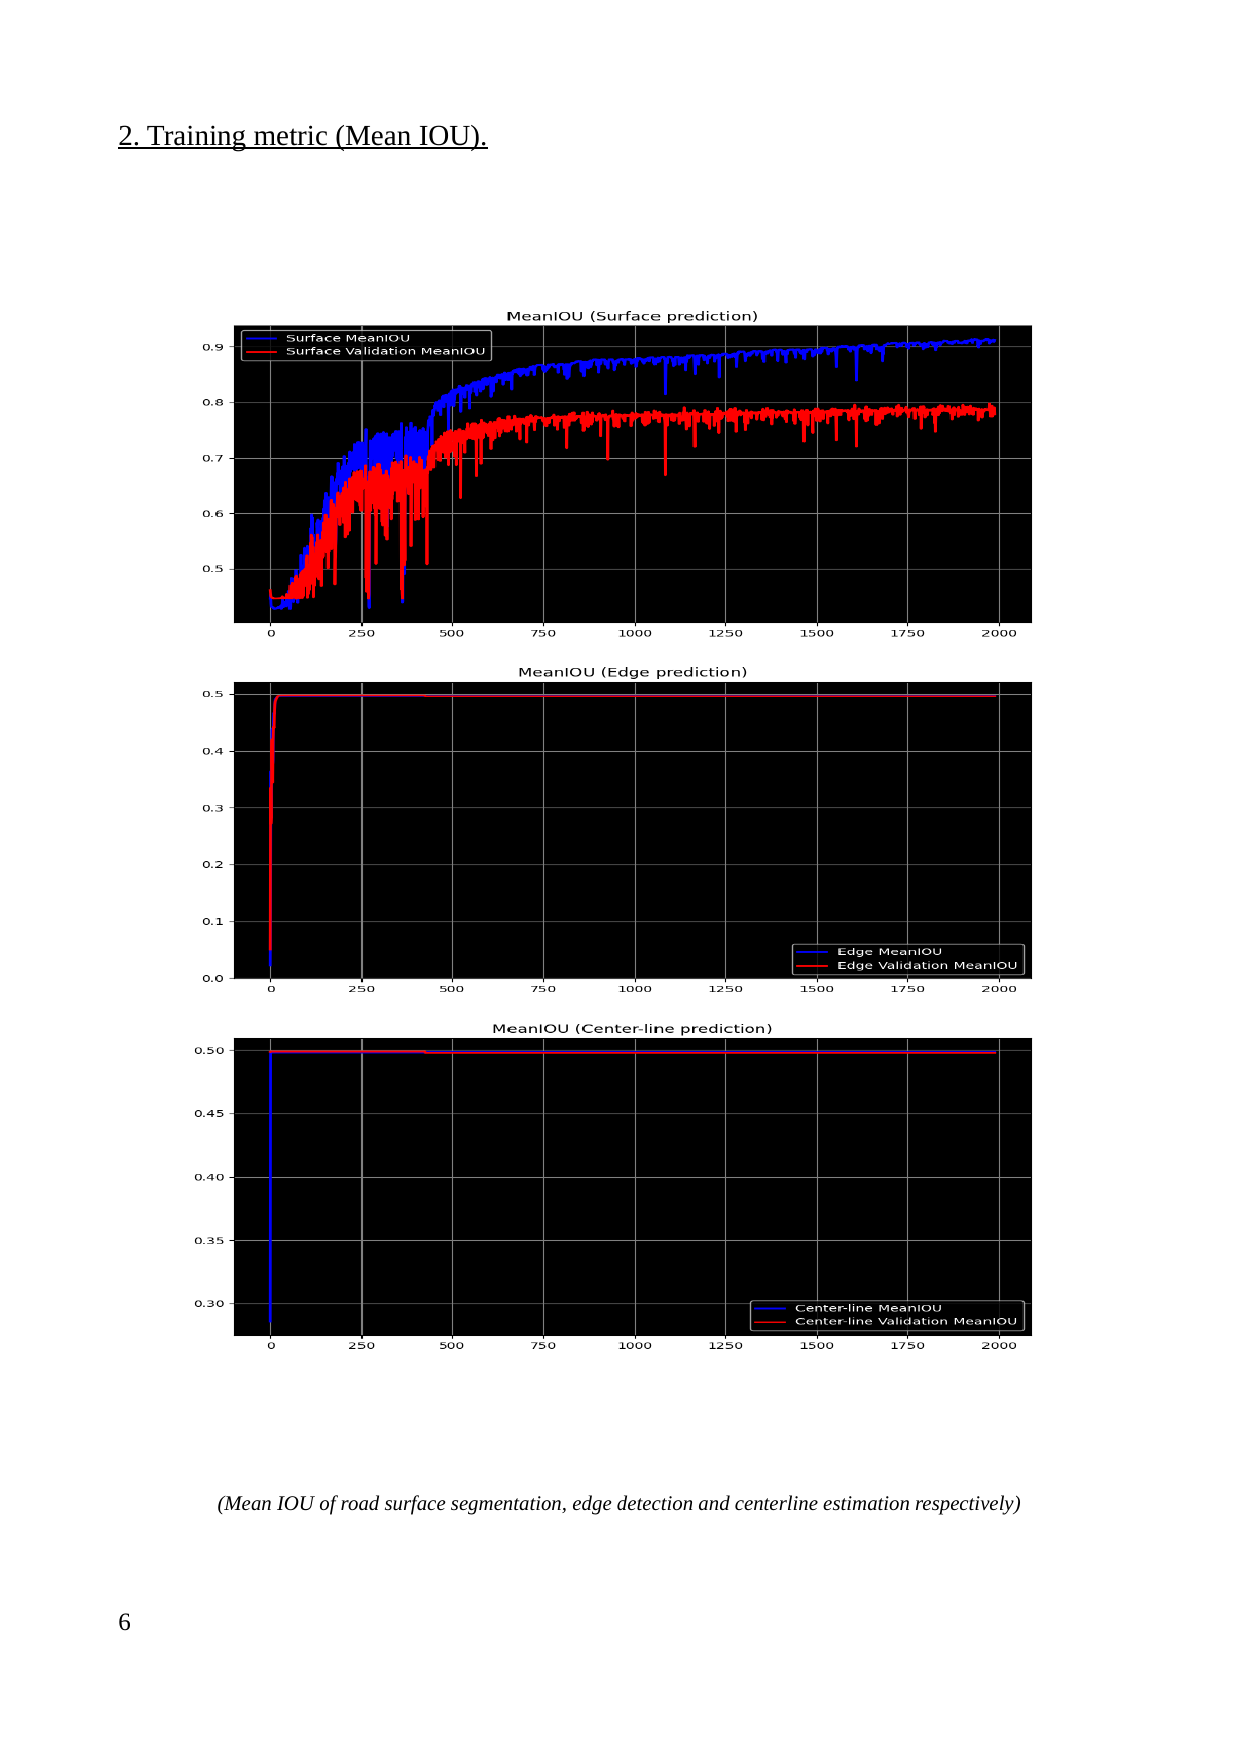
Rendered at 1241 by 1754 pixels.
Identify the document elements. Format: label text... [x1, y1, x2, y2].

picture [106, 168, 1134, 1479]
text (Mean IOU of road surface segmentation, edge detection and centerline estimation respectively) [118, 1479, 1122, 1515]
text 2. Training metric (Mean IOU). [118, 118, 1122, 152]
